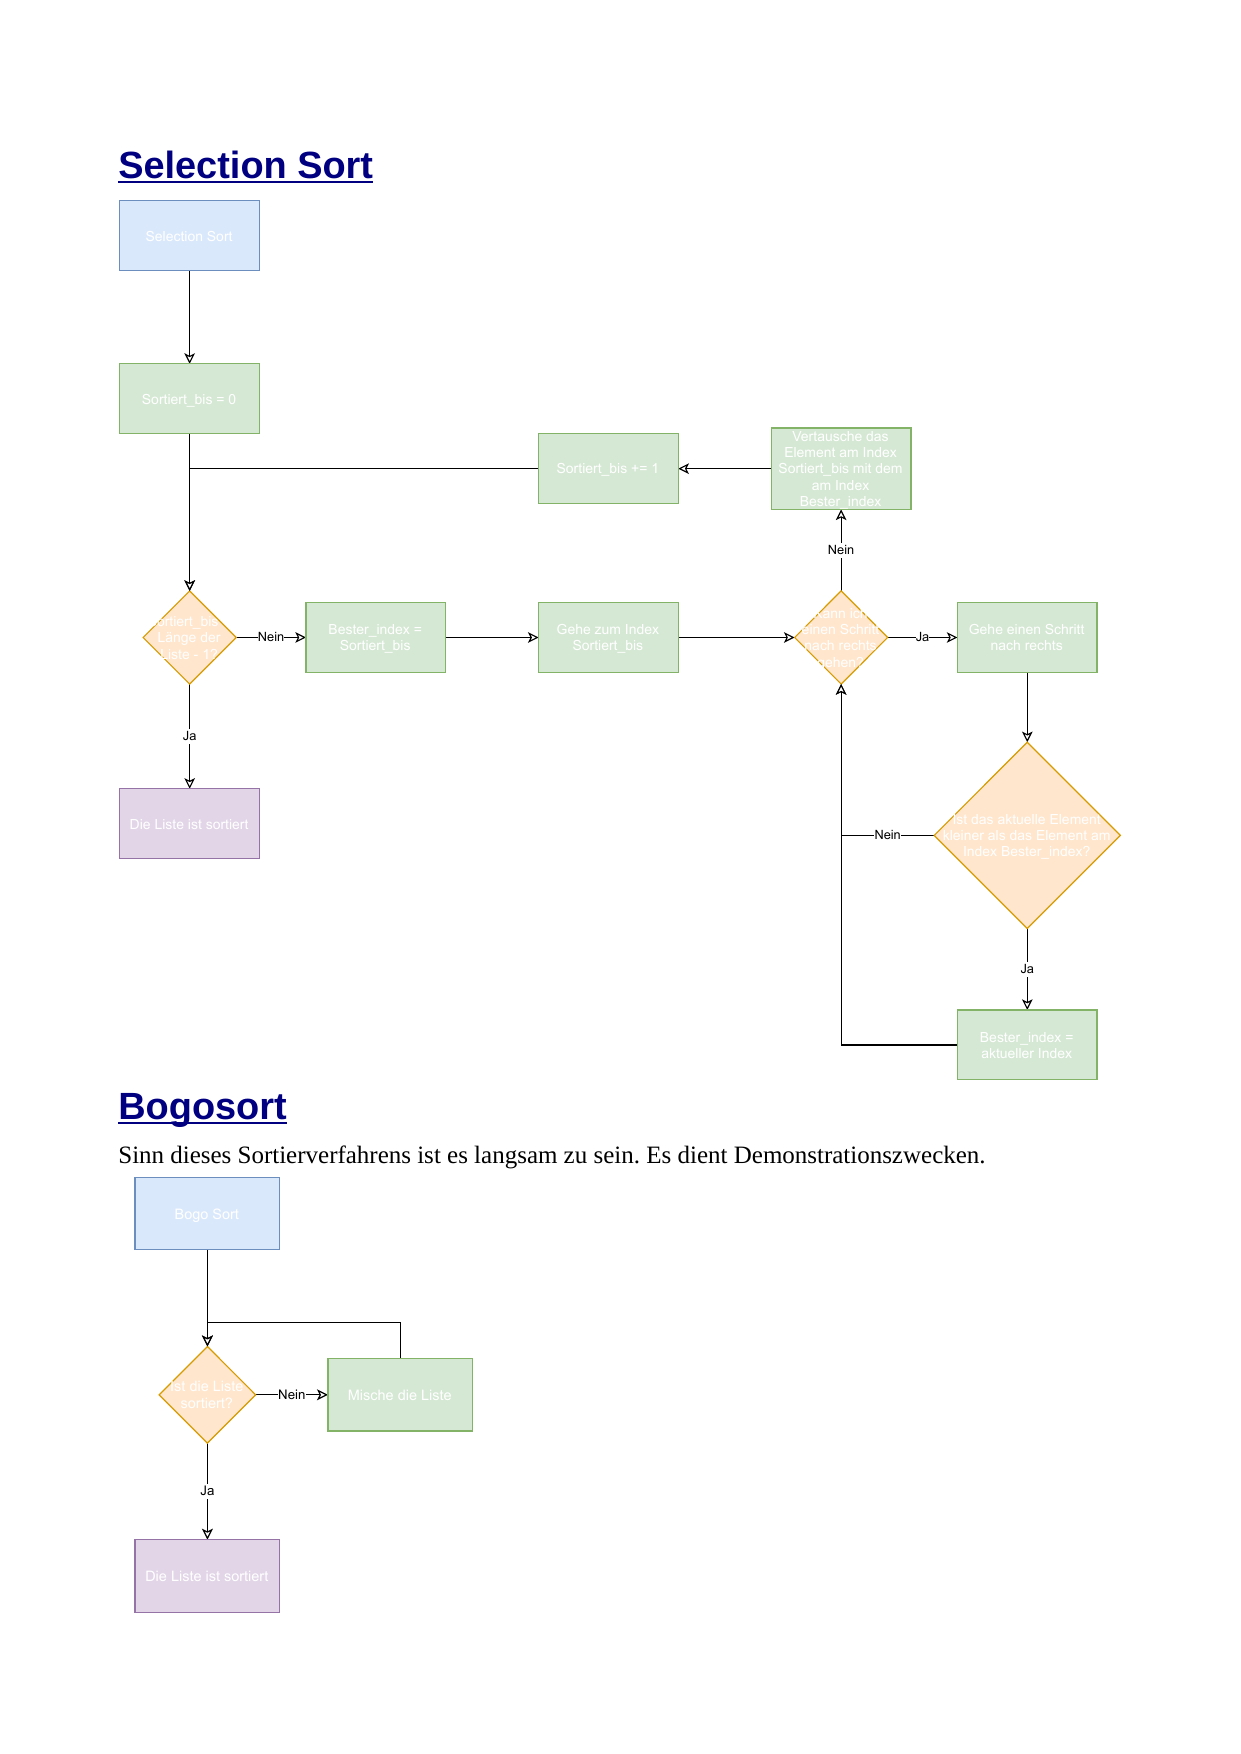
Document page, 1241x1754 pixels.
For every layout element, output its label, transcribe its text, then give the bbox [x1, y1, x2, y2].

subtitle Bogosort [118, 1084, 1122, 1128]
subtitle Selection Sort [118, 143, 1122, 187]
text Sinn dieses Sortierverfahrens ist es langsam zu sein. Es dient Demonstrationszwecken. [118, 1140, 1122, 1169]
